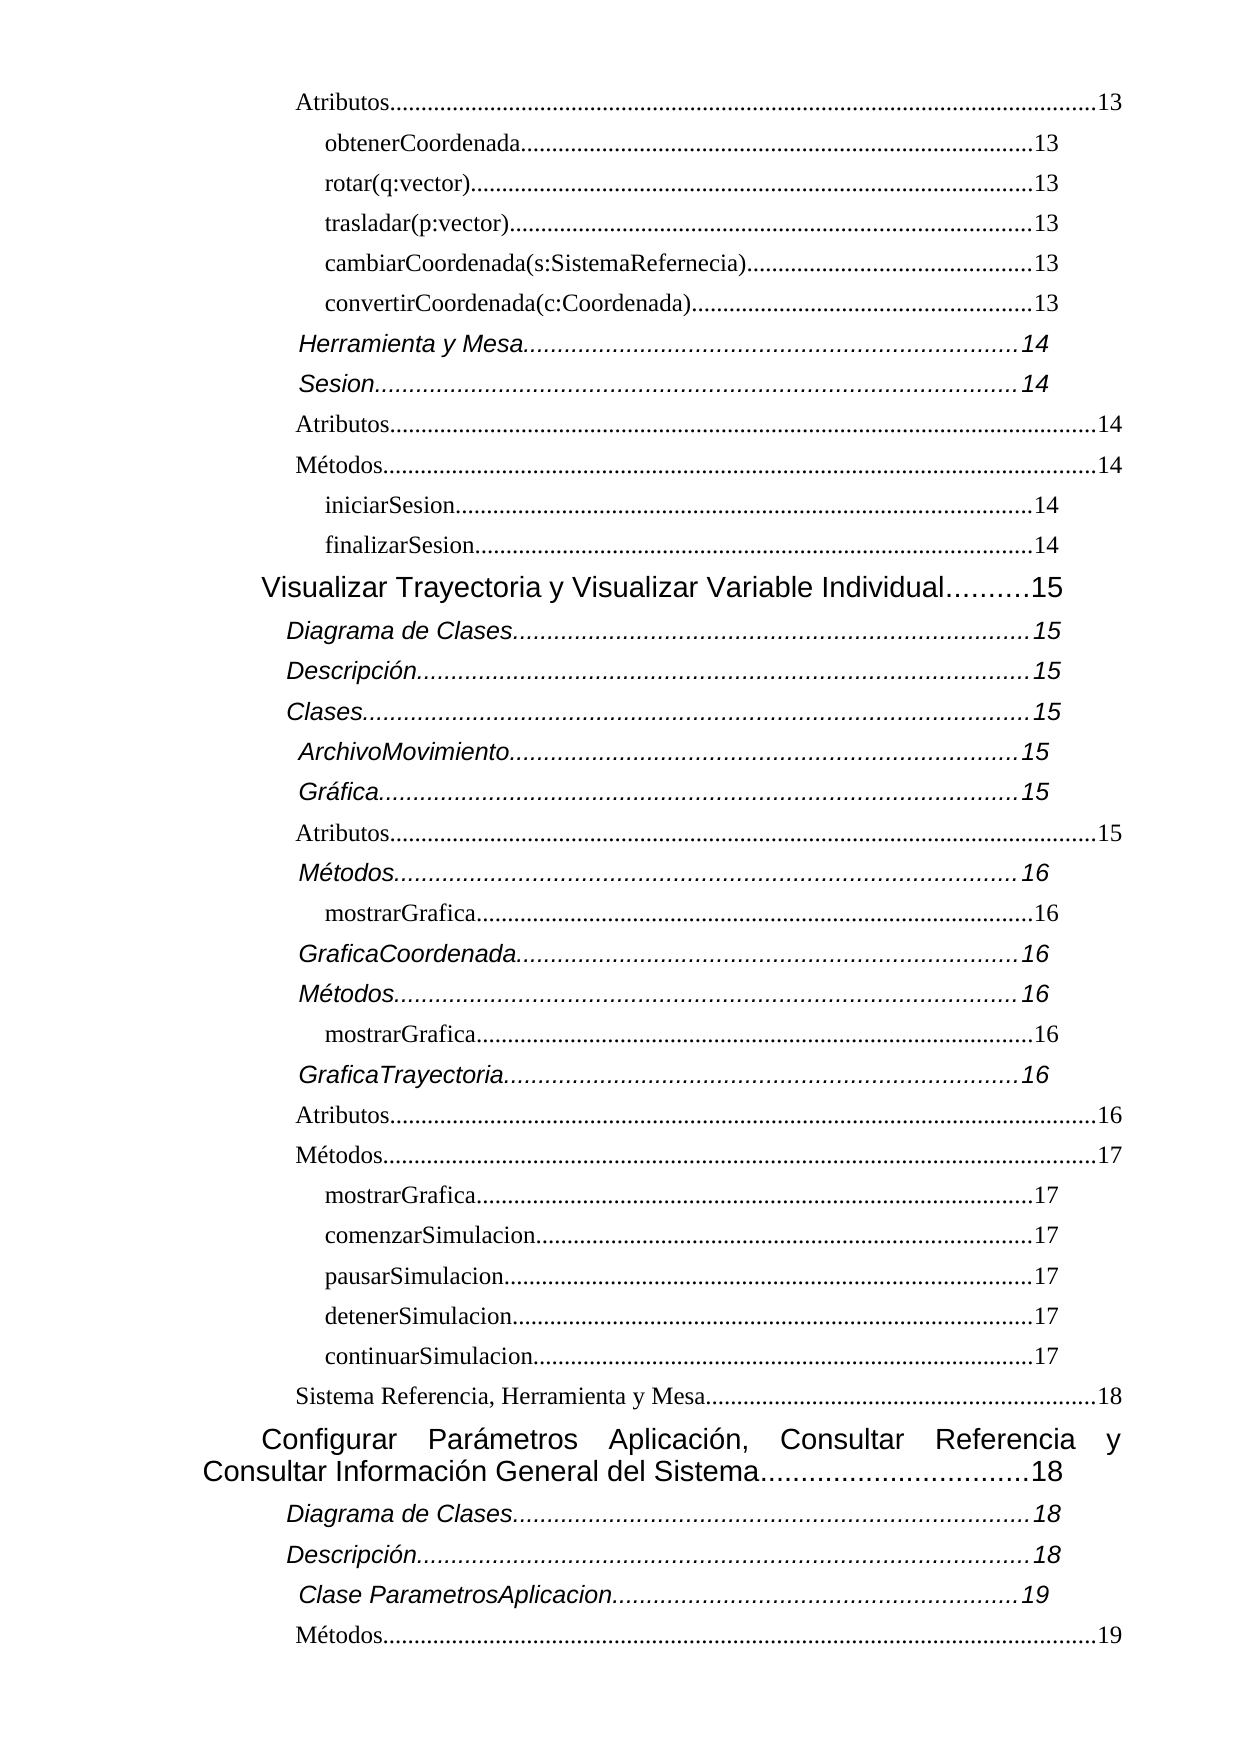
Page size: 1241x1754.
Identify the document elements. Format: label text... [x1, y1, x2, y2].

text Atributos 13 [295, 88, 1122, 116]
text mostrarGrafica 16 [324, 1020, 1122, 1048]
text Diagrama de Clases 15 [227, 617, 1122, 644]
text Sesion 14 [227, 370, 1122, 398]
text continuarSimulacion 17 [324, 1342, 1122, 1370]
text Clases 15 [227, 697, 1122, 725]
text Visualizar Trayectoria y Visualizar Variable Individual 15 [202, 571, 1122, 604]
text GraficaCoordenada 16 [227, 939, 1122, 967]
text Métodos 16 [227, 980, 1122, 1008]
text Sistema Referencia, Herramienta y Mesa 18 [295, 1382, 1122, 1410]
text Métodos 19 [295, 1622, 1122, 1649]
text rotar(q:vector) 13 [324, 169, 1122, 197]
text comenzarSimulacion 17 [324, 1222, 1122, 1249]
text Atributos 14 [295, 411, 1122, 438]
text Métodos 14 [295, 451, 1122, 478]
text Métodos 17 [295, 1141, 1122, 1169]
text Diagrama de Clases 18 [227, 1500, 1122, 1528]
text pausarSimulacion 17 [324, 1262, 1122, 1289]
text Herramienta y Mesa 14 [227, 330, 1122, 358]
text GraficaTrayectoria 16 [227, 1061, 1122, 1088]
text Clase ParametrosAplicacion 19 [227, 1581, 1122, 1609]
text Gráfica 15 [227, 778, 1122, 806]
text obtenerCoordenada 13 [324, 129, 1122, 156]
text convertirCoordenada(c:Coordenada) 13 [324, 289, 1122, 317]
text ArchivoMovimiento 15 [227, 738, 1122, 766]
text finalizarSesion 14 [324, 531, 1122, 559]
text Configurar Parámetros Aplicación, Consultar Referencia y Consultar Información General del Sistema 18 [202, 1423, 1122, 1488]
text Atributos 16 [295, 1101, 1122, 1129]
text trasladar(p:vector) 13 [324, 209, 1122, 237]
text Atributos 15 [295, 819, 1122, 846]
text Descripción 18 [227, 1541, 1122, 1569]
text mostrarGrafica 16 [324, 899, 1122, 927]
text Descripción 15 [227, 657, 1122, 685]
text mostrarGrafica 17 [324, 1181, 1122, 1209]
text Métodos 16 [227, 859, 1122, 887]
text iniciarSesion 14 [324, 491, 1122, 519]
text cambiarCoordenada(s:SistemaRefernecia) 13 [324, 249, 1122, 277]
text detenerSimulacion 17 [324, 1302, 1122, 1330]
